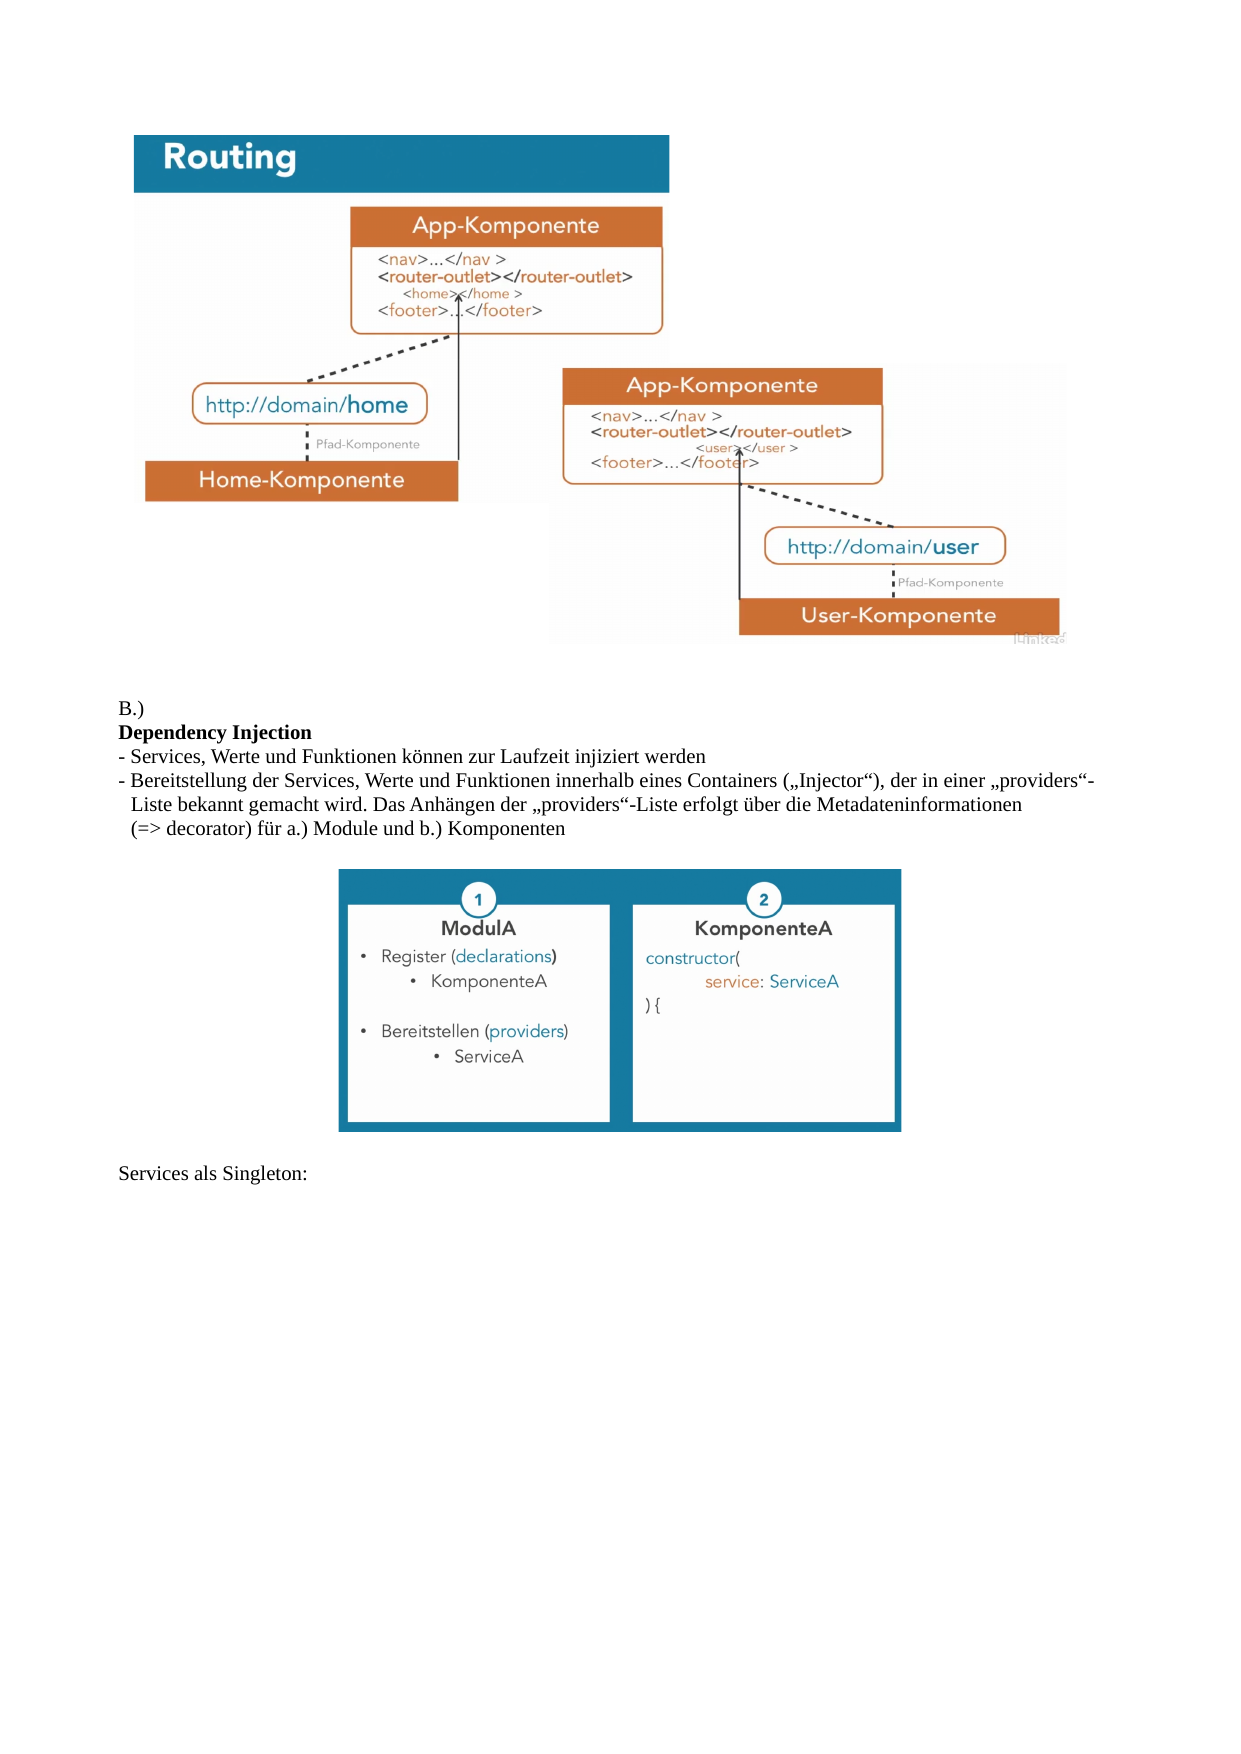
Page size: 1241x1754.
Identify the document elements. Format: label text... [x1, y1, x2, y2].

text - Bereitstellung der Services, Werte und Funktionen innerhalb eines Containers („Injector“), der in einer „providers“- [118, 768, 1122, 792]
text (=> decorator) für a.) Module und b.) Komponenten [118, 816, 1122, 840]
picture [338, 869, 902, 1132]
picture [133, 135, 1067, 644]
text Dependency Injection [118, 720, 1122, 744]
text B.) [118, 696, 1122, 720]
text - Services, Werte und Funktionen können zur Laufzeit injiziert werden [118, 744, 1122, 768]
text Services als Singleton: [118, 1161, 1122, 1185]
text Liste bekannt gemacht wird. Das Anhängen der „providers“-Liste erfolgt über die Metadateninformationen [118, 792, 1122, 816]
